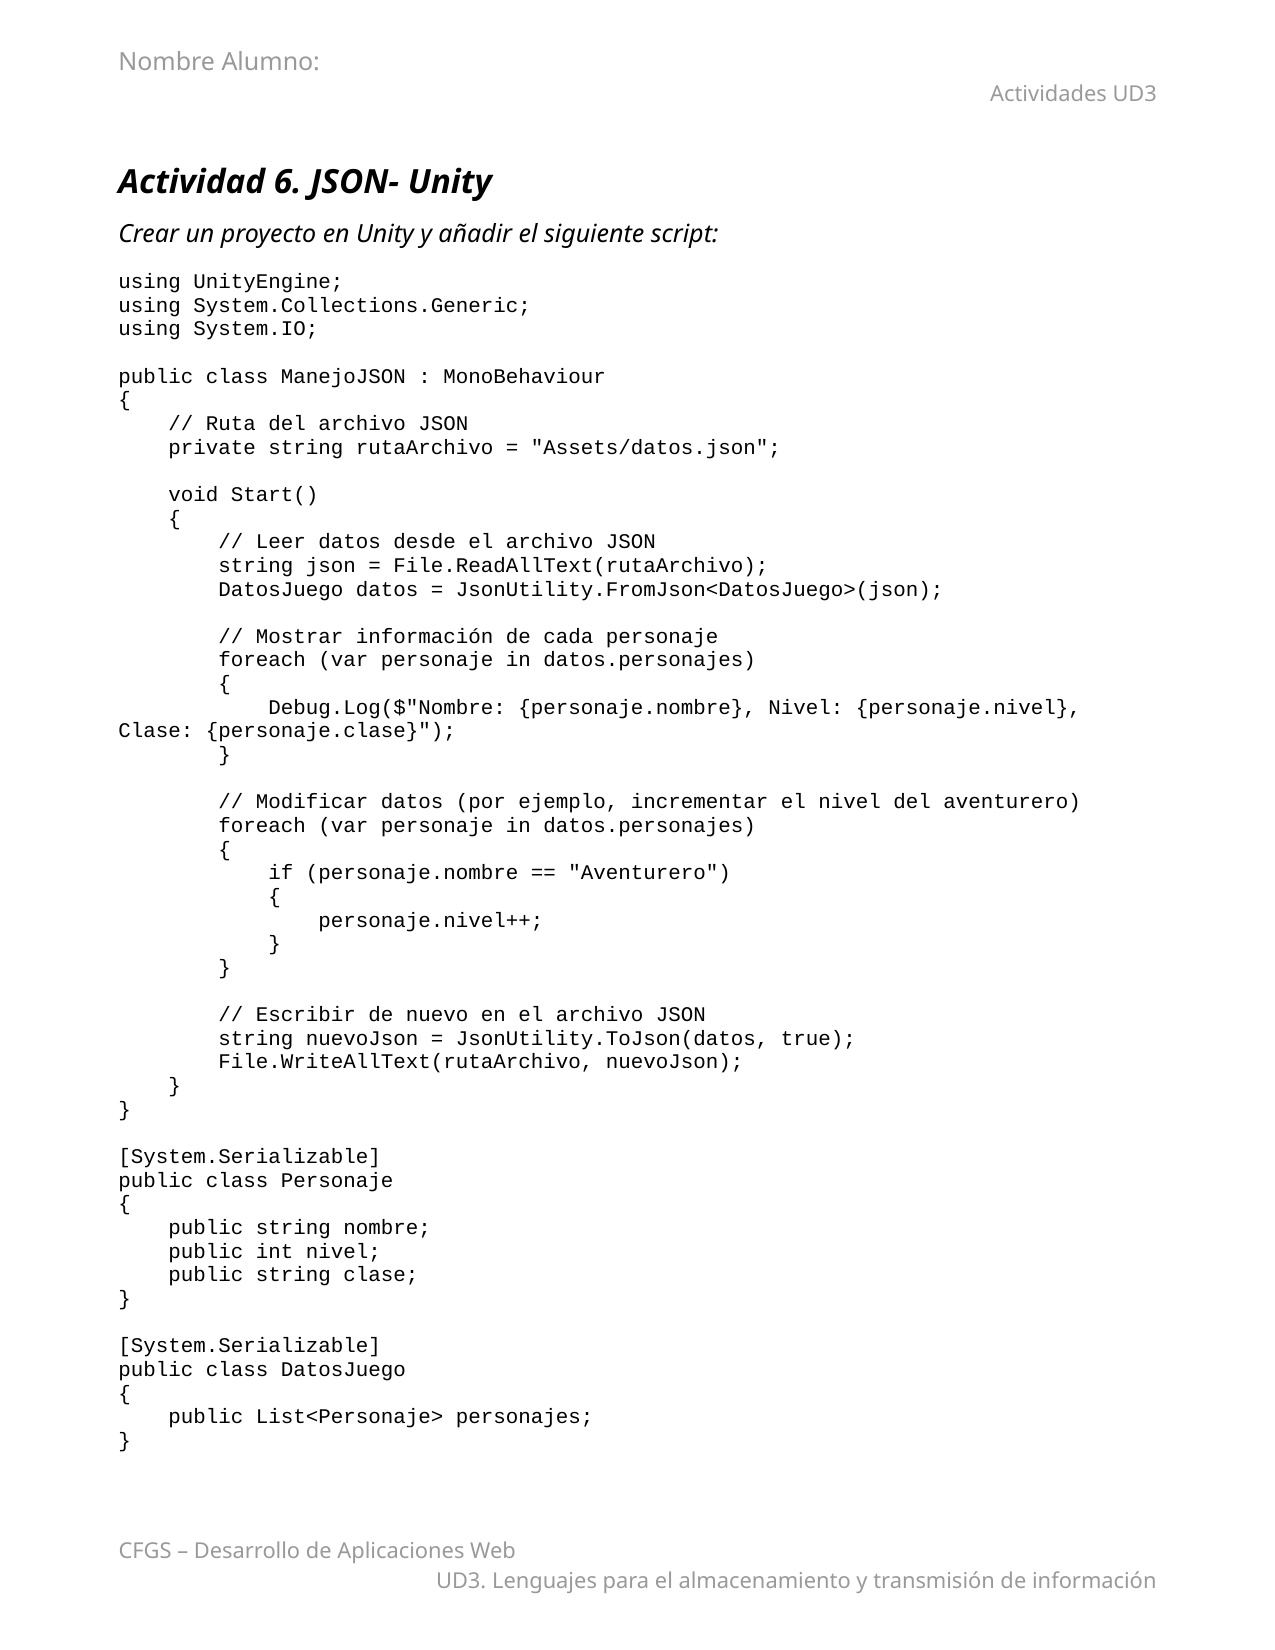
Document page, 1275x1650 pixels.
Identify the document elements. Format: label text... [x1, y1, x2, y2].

text public class Personaje [118, 1170, 1157, 1193]
text public class ManejoJSON : MonoBehaviour [118, 366, 1157, 389]
text } [118, 1099, 1157, 1122]
text personaje.nivel++; [118, 909, 1157, 933]
text // Escribir de nuevo en el archivo JSON [118, 1004, 1157, 1028]
text { [118, 673, 1157, 697]
text { [118, 1193, 1157, 1217]
text Crear un proyecto en Unity y añadir el siguiente script: [118, 216, 1157, 250]
text foreach (var personaje in datos.personajes) [118, 815, 1157, 839]
text } [118, 1430, 1157, 1453]
text public string clase; [118, 1264, 1157, 1288]
text // Ruta del archivo JSON [118, 413, 1157, 437]
text if (personaje.nombre == "Aventurero") [118, 862, 1157, 886]
text DatosJuego datos = JsonUtility.FromJson<DatosJuego>(json); [118, 578, 1157, 602]
text } [118, 957, 1157, 981]
text } [118, 933, 1157, 957]
text { [118, 508, 1157, 531]
text using System.IO; [118, 318, 1157, 342]
text { [118, 389, 1157, 413]
text // Mostrar información de cada personaje [118, 626, 1157, 649]
text { [118, 1382, 1157, 1406]
text [System.Serializable] [118, 1146, 1157, 1170]
text // Modificar datos (por ejemplo, incrementar el nivel del aventurero) [118, 791, 1157, 815]
text { [118, 886, 1157, 909]
text File.WriteAllText(rutaArchivo, nuevoJson); [118, 1051, 1157, 1075]
text Debug.Log($"Nombre: {personaje.nombre}, Nivel: {personaje.nivel}, Clase: {personaje.clase}"); [118, 697, 1157, 744]
text [System.Serializable] [118, 1335, 1157, 1359]
text public List<Personaje> personajes; [118, 1406, 1157, 1430]
text foreach (var personaje in datos.personajes) [118, 649, 1157, 673]
text using UnityEngine; [118, 271, 1157, 295]
text } [118, 1288, 1157, 1312]
text using System.Collections.Generic; [118, 295, 1157, 318]
text { [118, 839, 1157, 862]
text public int nivel; [118, 1241, 1157, 1264]
text } [118, 1075, 1157, 1099]
text // Leer datos desde el archivo JSON [118, 531, 1157, 555]
text private string rutaArchivo = "Assets/datos.json"; [118, 437, 1157, 460]
text } [118, 744, 1157, 768]
text string json = File.ReadAllText(rutaArchivo); [118, 555, 1157, 578]
text public class DatosJuego [118, 1359, 1157, 1382]
text void Start() [118, 484, 1157, 508]
text string nuevoJson = JsonUtility.ToJson(datos, true); [118, 1028, 1157, 1051]
subtitle Actividad 6. JSON- Unity [118, 158, 1157, 203]
text public string nombre; [118, 1217, 1157, 1241]
